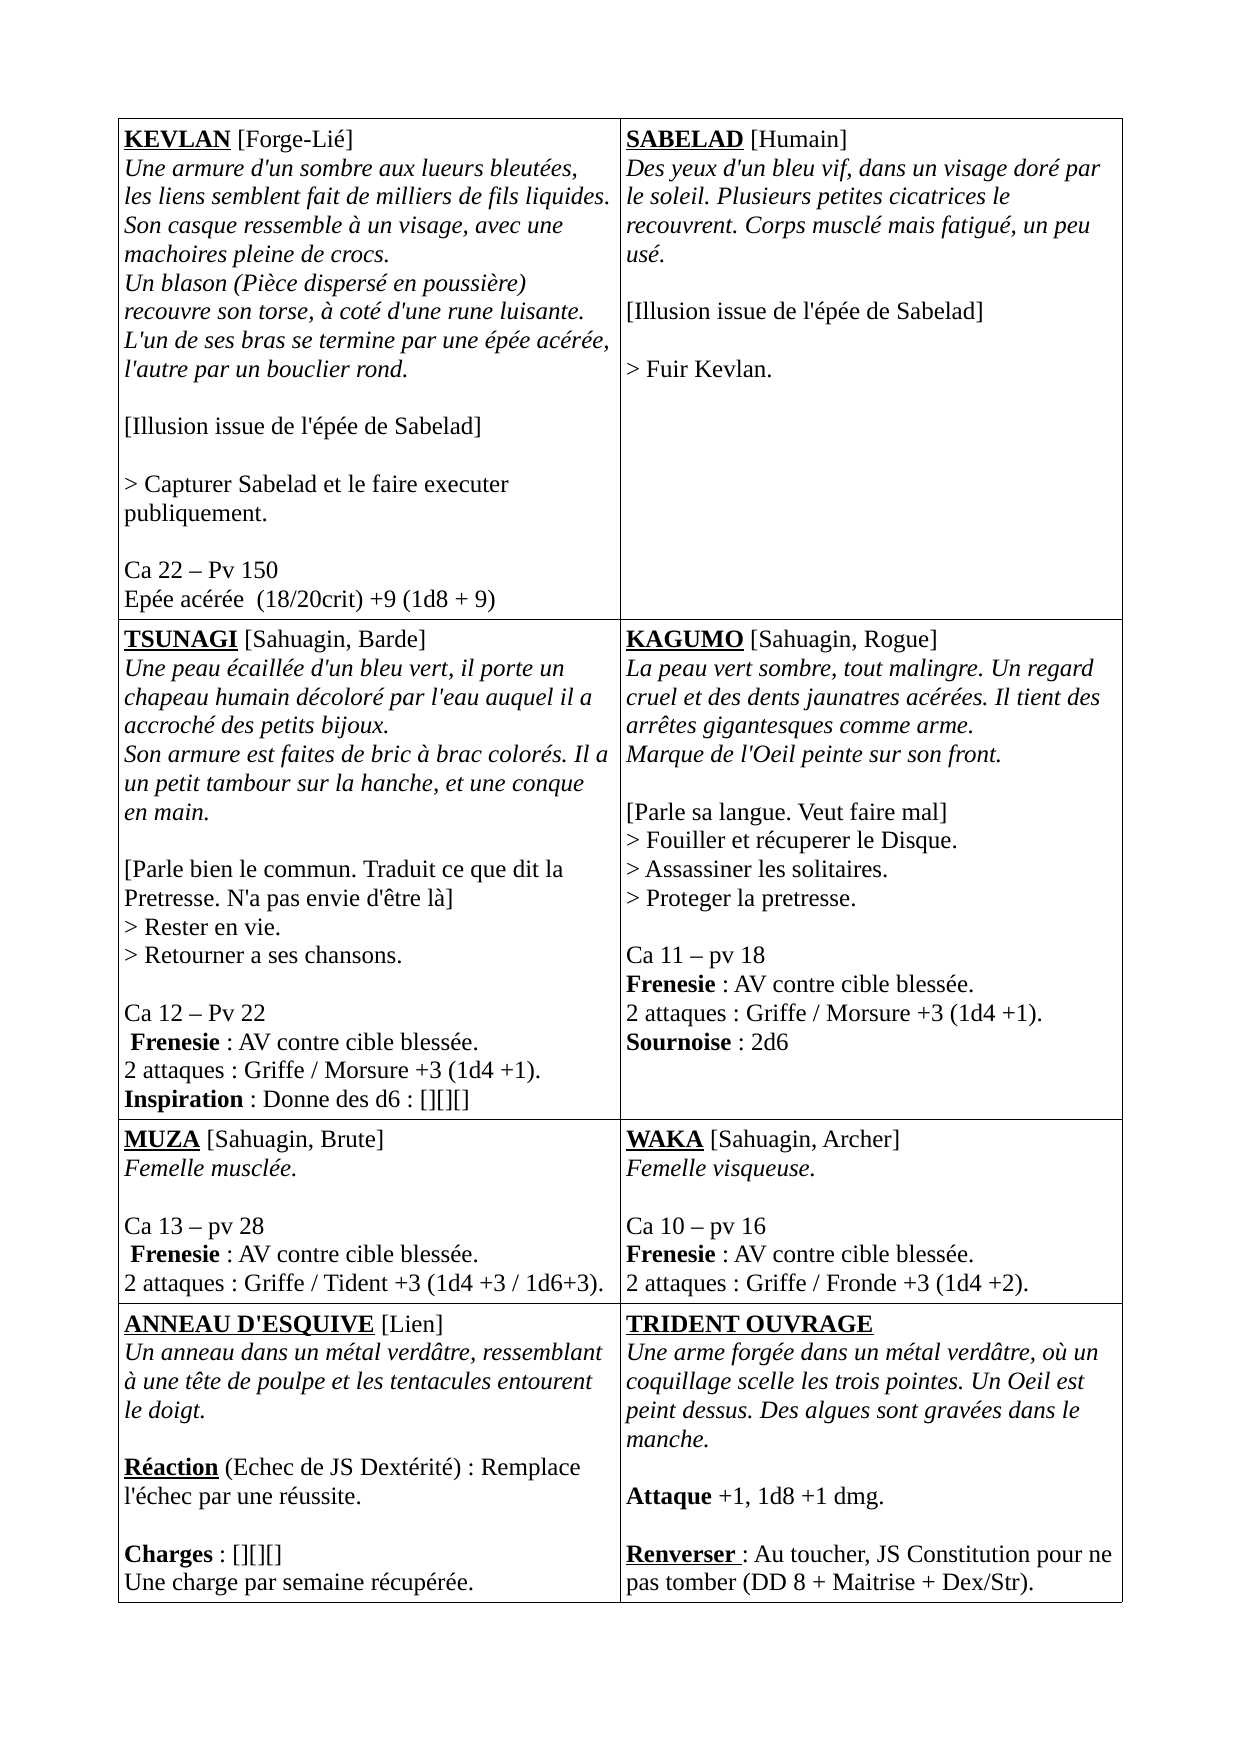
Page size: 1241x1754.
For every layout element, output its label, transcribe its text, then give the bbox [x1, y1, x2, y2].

table_cell TSUNAGI [Sahuagin, Barde] Une peau écaillée d'un bleu vert, il porte un chapeau humain décoloré par l'eau auquel il a accroché des petits bijoux. Son armure est faites de bric à brac colorés. Il a un petit tambour sur la hanche, et une conque en main. [Parle bien le commun. Traduit ce que dit la Pretresse. N'a pas envie d'être là] > Rester en vie. > Retourner a ses chansons. Ca 12 – Pv 22 Frenesie : AV contre cible blessée. 2 attaques : Griffe / Morsure +3 (1d4 +1). Inspiration : Donne des d6 : [][][] [119, 620, 620, 1119]
table_cell TRIDENT OUVRAGE Une arme forgée dans un métal verdâtre, où un coquillage scelle les trois pointes. Un Oeil est peint dessus. Des algues sont gravées dans le manche. Attaque +1, 1d8 +1 dmg. Renverser : Au toucher, JS Constitution pour ne pas tomber (DD 8 + Maitrise + Dex/Str). [621, 1304, 1122, 1602]
table_cell MUZA [Sahuagin, Brute] Femelle musclée. Ca 13 – pv 28 Frenesie : AV contre cible blessée. 2 attaques : Griffe / Tident +3 (1d4 +3 / 1d6+3). [119, 1120, 620, 1303]
table_cell WAKA [Sahuagin, Archer] Femelle visqueuse. Ca 10 – pv 16 Frenesie : AV contre cible blessée. 2 attaques : Griffe / Fronde +3 (1d4 +2). [621, 1120, 1122, 1303]
table_header SABELAD [Humain] Des yeux d'un bleu vif, dans un visage doré par le soleil. Plusieurs petites cicatrices le recouvrent. Corps musclé mais fatigué, un peu usé. [Illusion issue de l'épée de Sabelad] > Fuir Kevlan. [621, 119, 1122, 618]
table_header KEVLAN [Forge-Lié] Une armure d'un sombre aux lueurs bleutées, les liens semblent fait de milliers de fils liquides. Son casque ressemble à un visage, avec une machoires pleine de crocs. Un blason (Pièce dispersé en poussière) recouvre son torse, à coté d'une rune luisante. L'un de ses bras se termine par une épée acérée, l'autre par un bouclier rond. [Illusion issue de l'épée de Sabelad] > Capturer Sabelad et le faire executer publiquement. Ca 22 – Pv 150 Epée acérée (18/20crit) +9 (1d8 + 9) [119, 119, 620, 618]
table_cell ANNEAU D'ESQUIVE [Lien] Un anneau dans un métal verdâtre, ressemblant à une tête de poulpe et les tentacules entourent le doigt. Réaction (Echec de JS Dextérité) : Remplace l'échec par une réussite. Charges : [][][] Une charge par semaine récupérée. [119, 1304, 620, 1602]
table_cell KAGUMO [Sahuagin, Rogue] La peau vert sombre, tout malingre. Un regard cruel et des dents jaunatres acérées. Il tient des arrêtes gigantesques comme arme. Marque de l'Oeil peinte sur son front. [Parle sa langue. Veut faire mal] > Fouiller et récuperer le Disque. > Assassiner les solitaires. > Proteger la pretresse. Ca 11 – pv 18 Frenesie : AV contre cible blessée. 2 attaques : Griffe / Morsure +3 (1d4 +1). Sournoise : 2d6 [621, 620, 1122, 1119]
